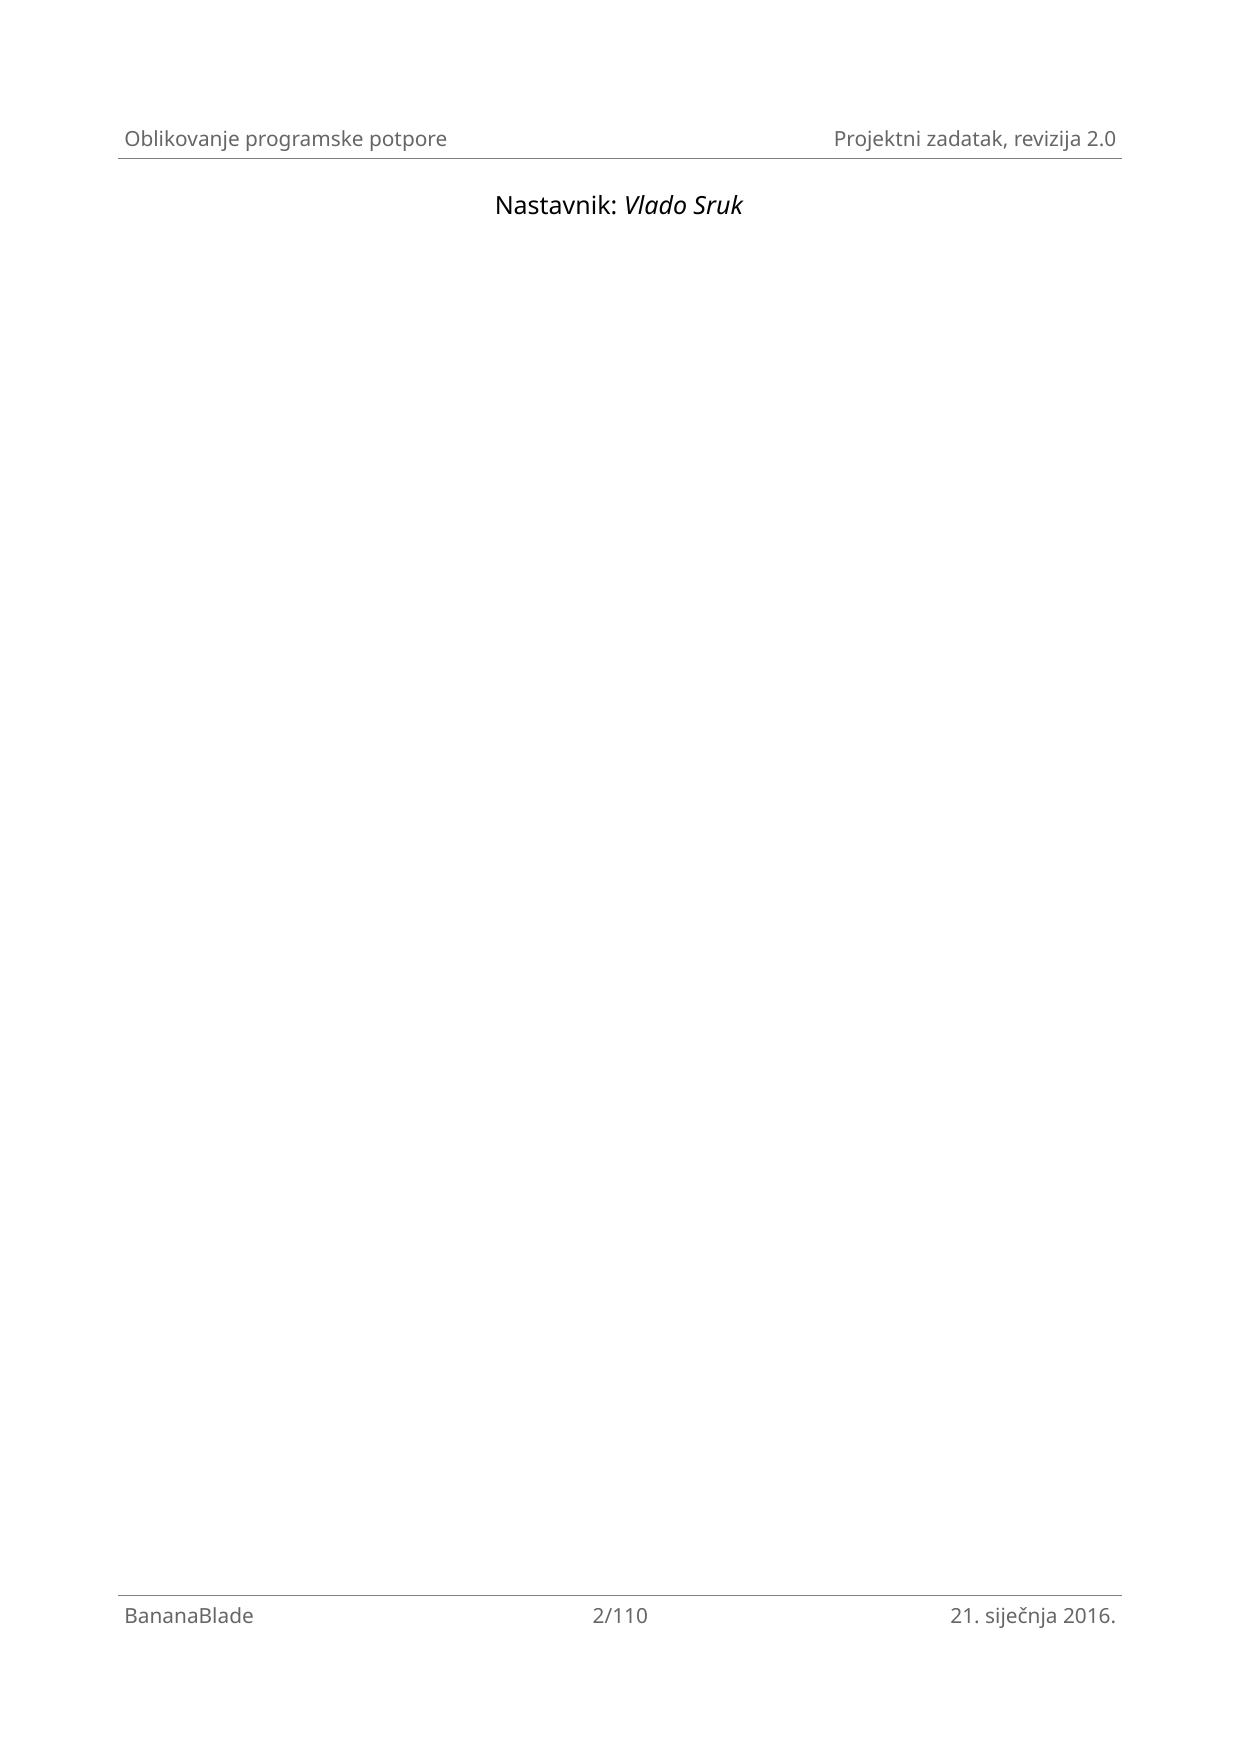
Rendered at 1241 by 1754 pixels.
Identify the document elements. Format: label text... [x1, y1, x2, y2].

text Nastavnik: Vlado Sruk [118, 188, 1122, 222]
